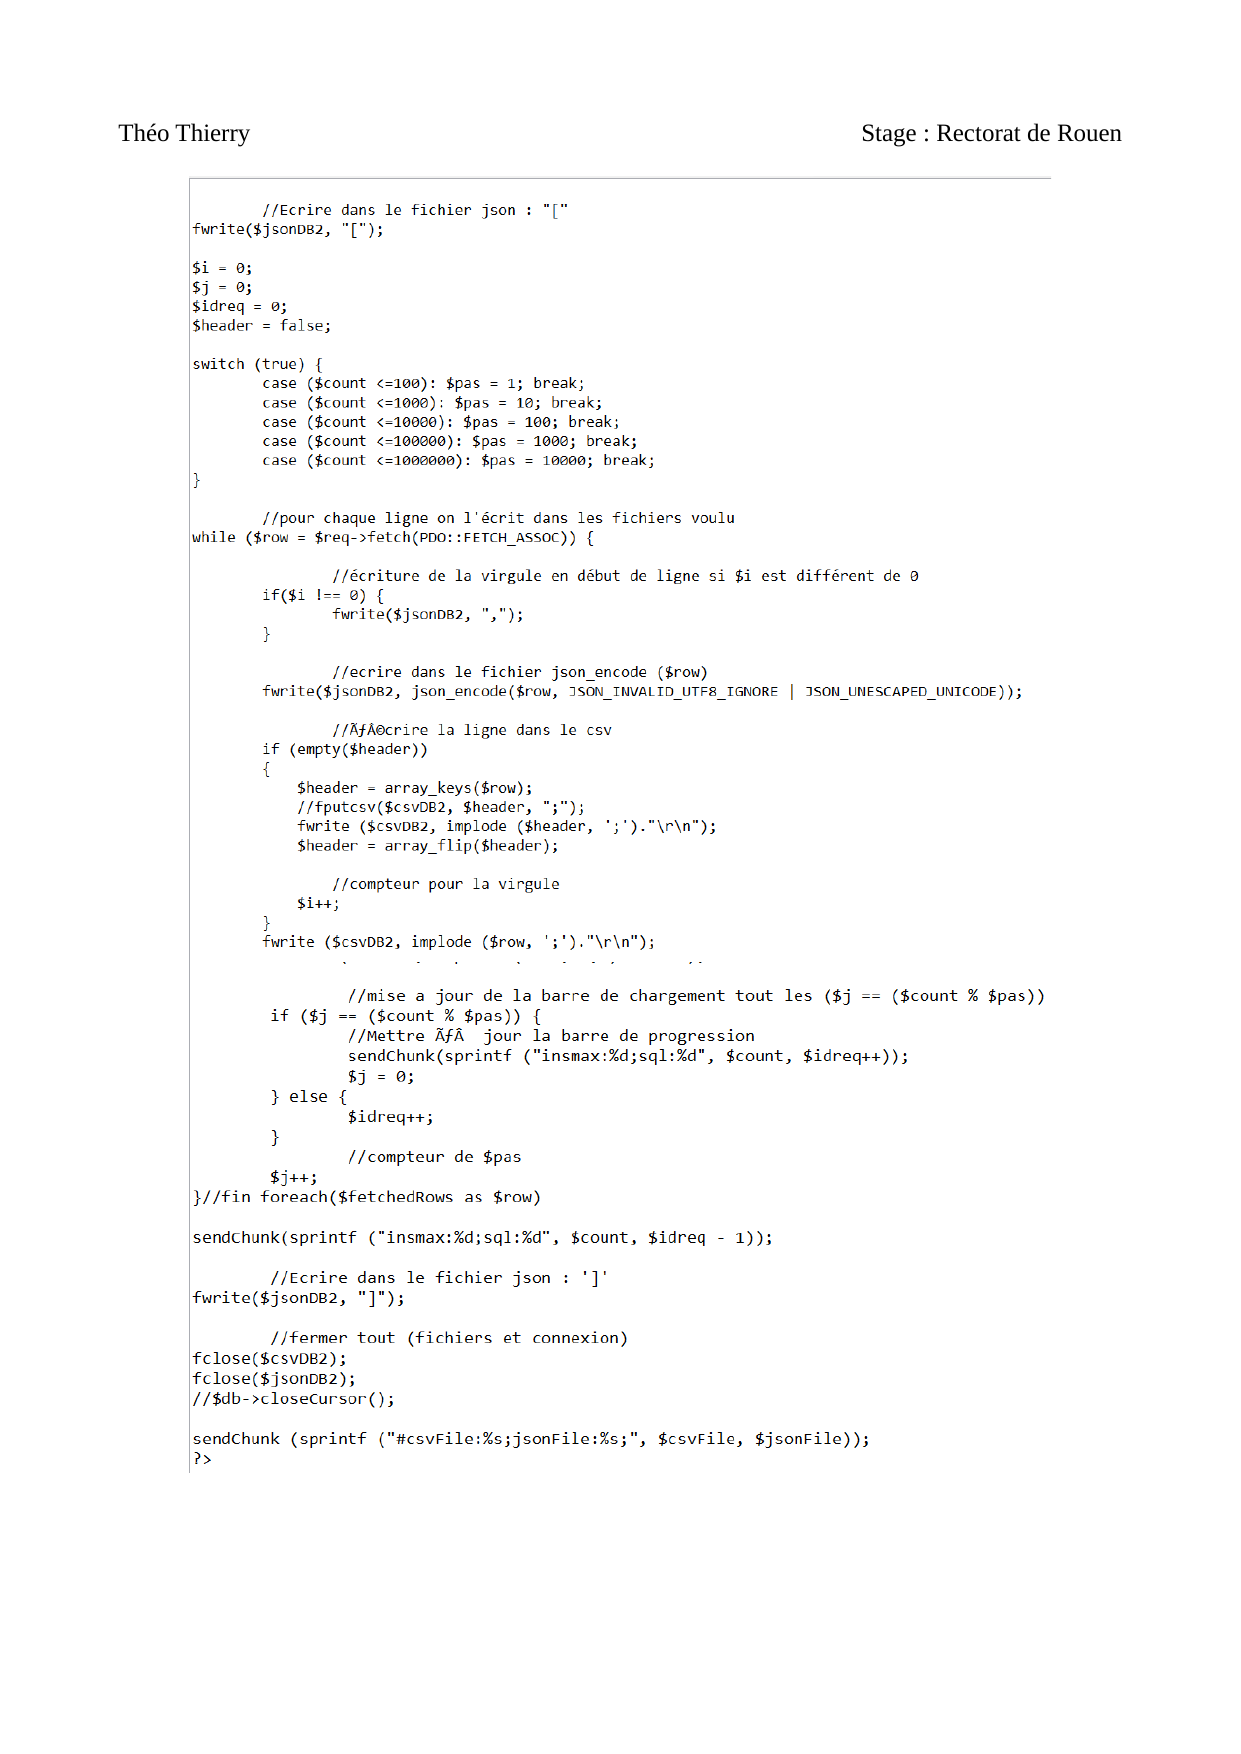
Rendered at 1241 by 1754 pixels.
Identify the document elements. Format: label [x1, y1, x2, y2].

picture [189, 176, 1054, 1473]
